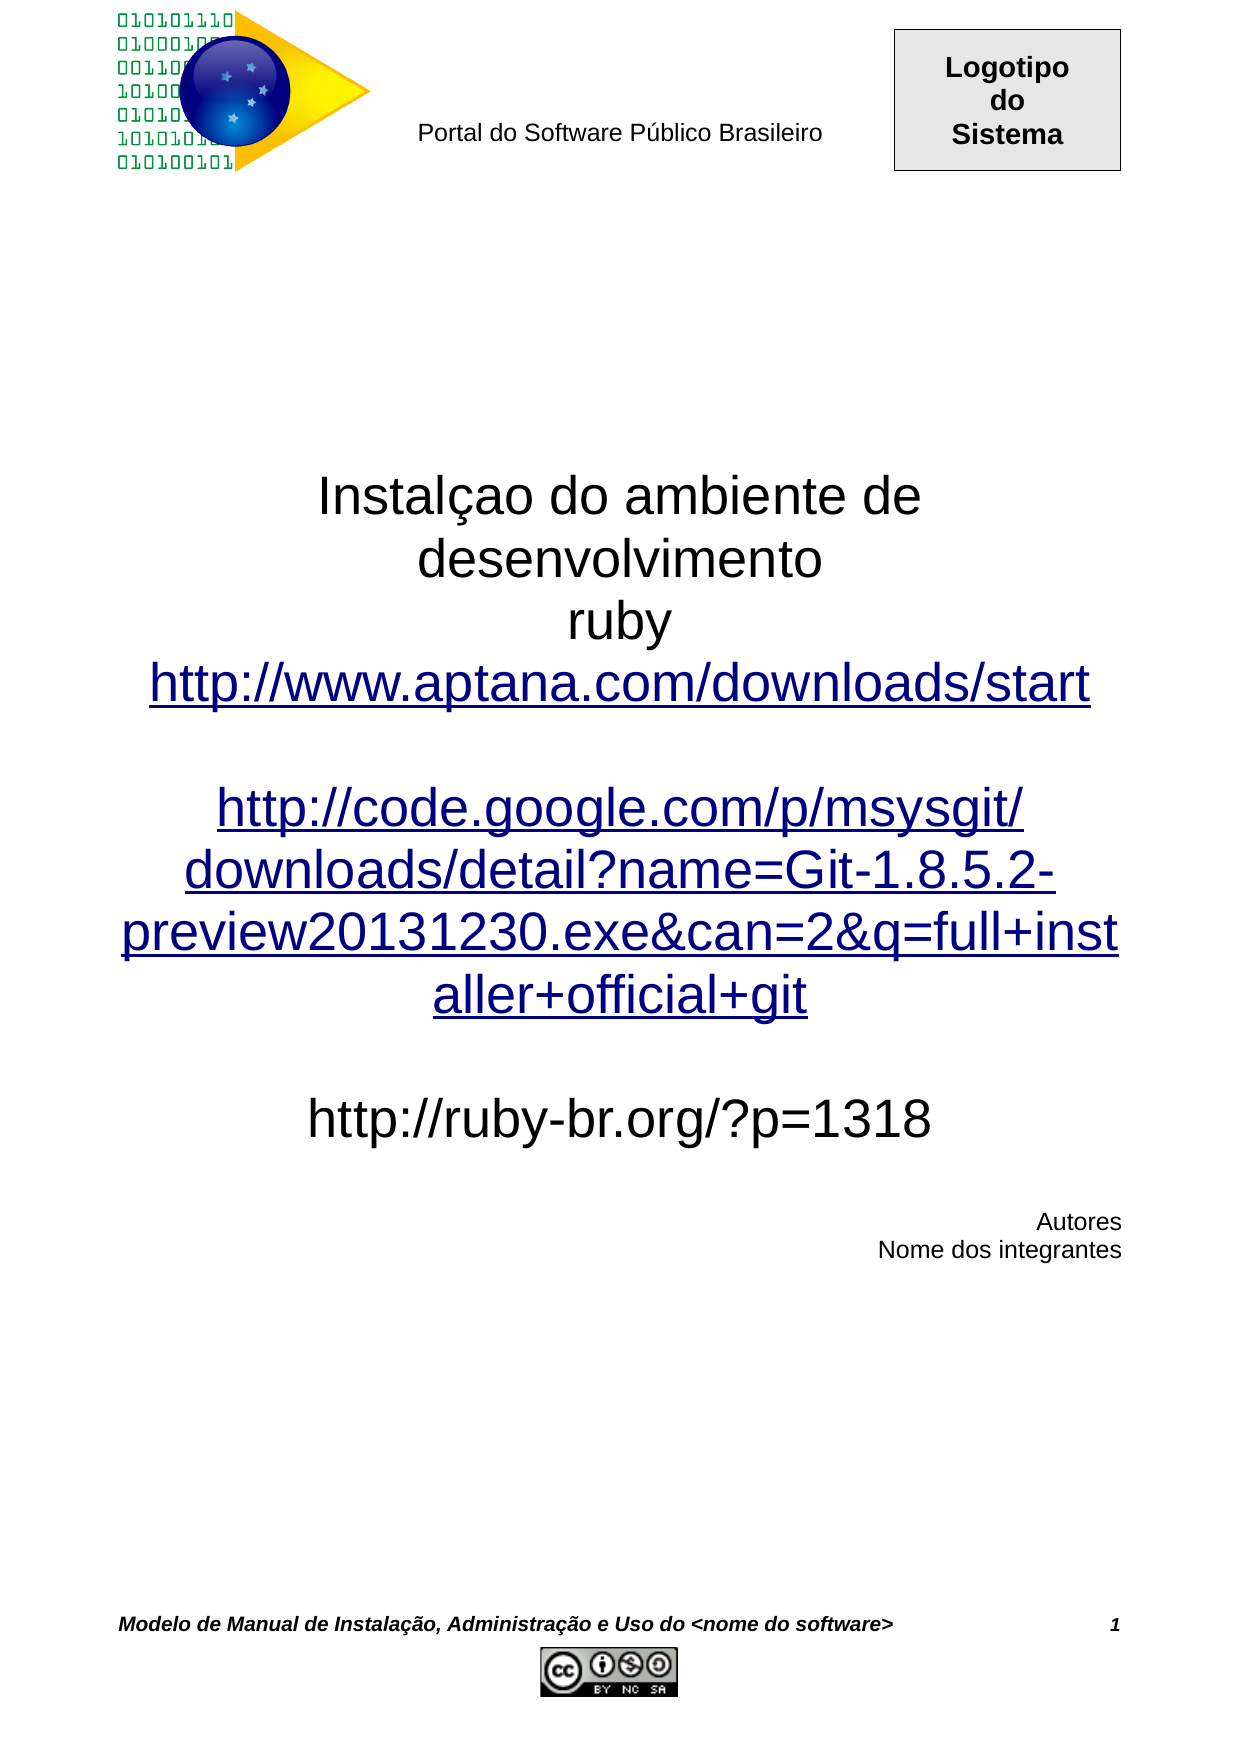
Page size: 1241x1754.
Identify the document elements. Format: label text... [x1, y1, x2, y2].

text http://code.google.com/p/msysgit/downloads/detail?name=Git-1.8.5.2-preview20131230.exe&can=2&q=full+installer+official+git [118, 775, 1122, 1024]
text Instalçao do ambiente de desenvolvimento [118, 464, 1122, 588]
text Nome dos integrantes [118, 1235, 1122, 1264]
text Autores [118, 1207, 1122, 1235]
picture [540, 1647, 678, 1697]
text http://www.aptana.com/downloads/start [118, 651, 1122, 713]
text http://ruby-br.org/?p=1318 [118, 1087, 1122, 1149]
picture [118, 10, 371, 172]
text ruby [118, 588, 1122, 651]
